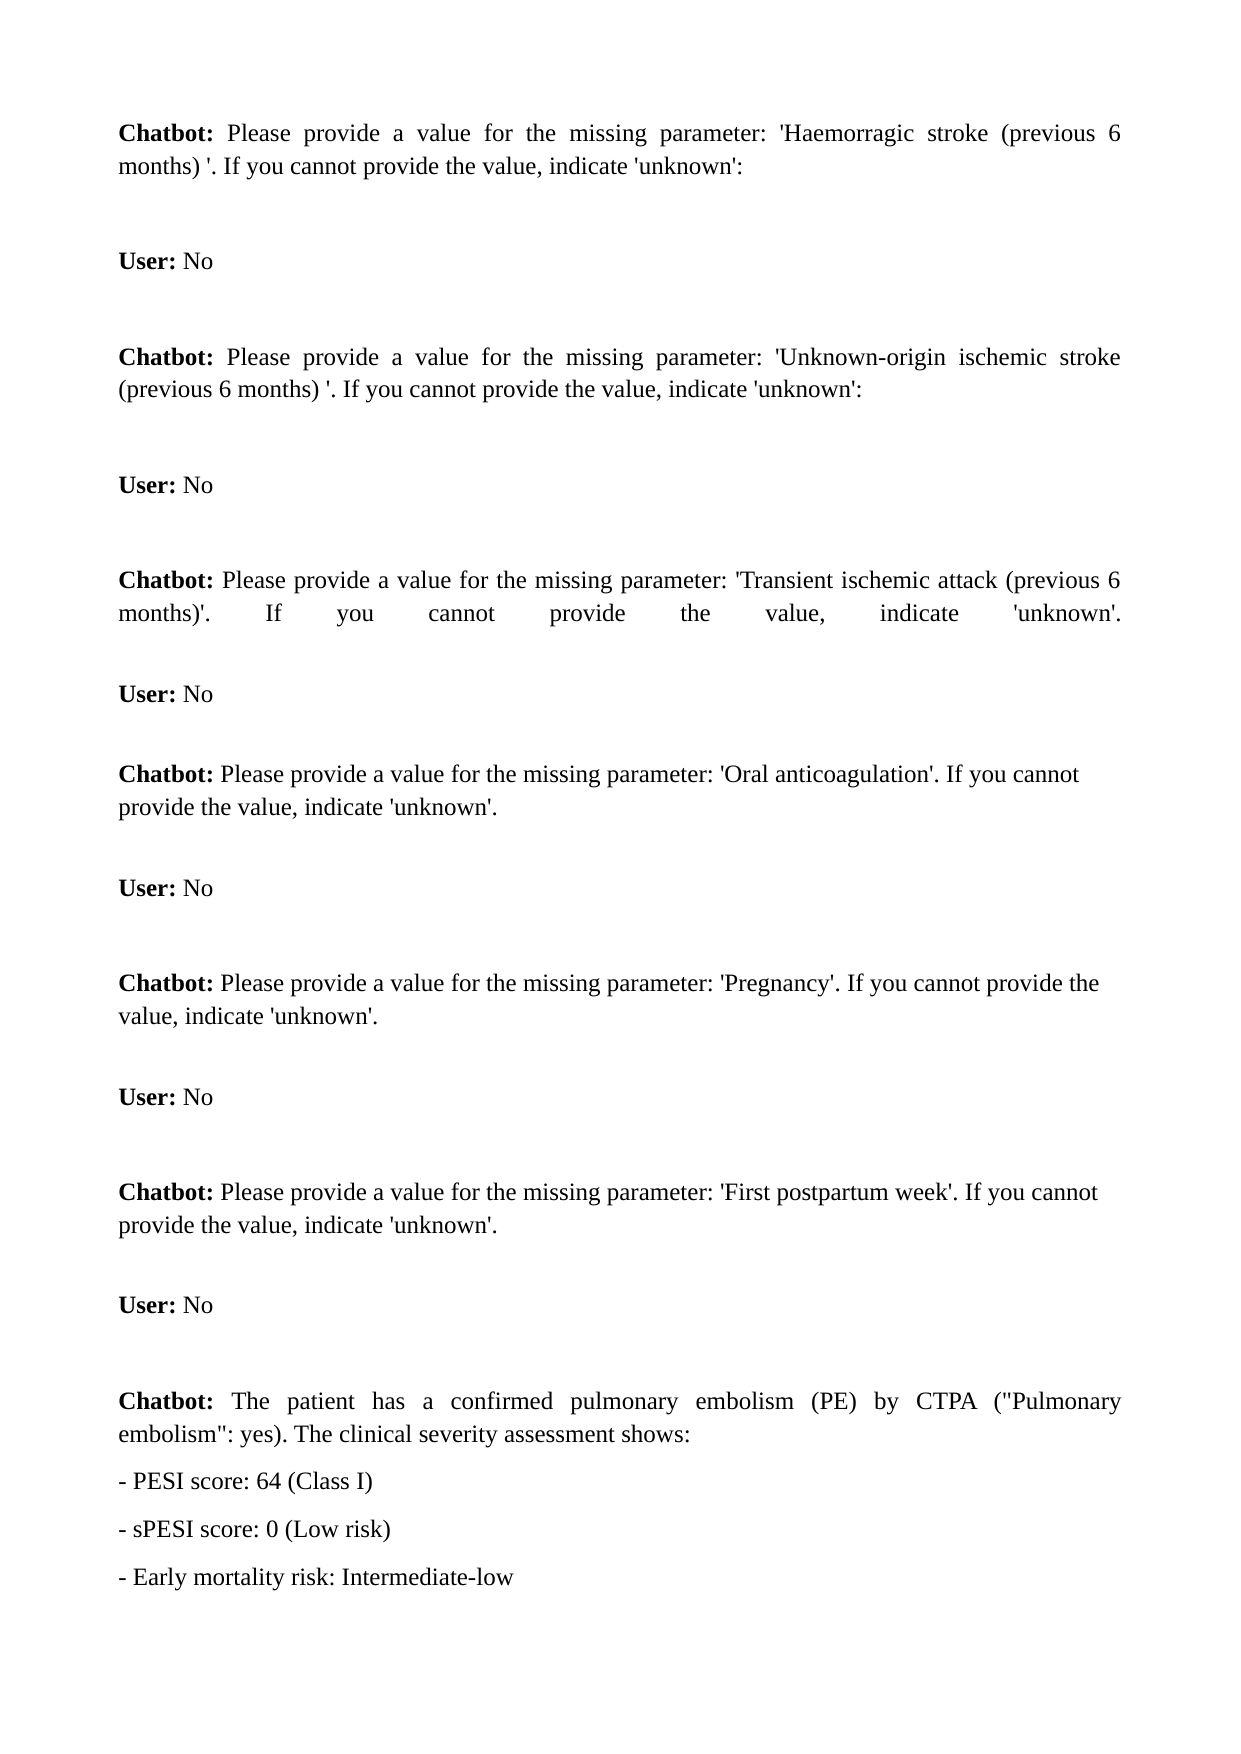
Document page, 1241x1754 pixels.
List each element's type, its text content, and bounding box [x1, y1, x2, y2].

text - sPESI score: 0 (Low risk) [118, 1514, 1122, 1543]
text Chatbot: Please provide a value for the missing parameter: 'Haemorragic stroke (previous 6 months) '. If you cannot provide the value, indicate 'unknown': [118, 118, 1122, 180]
text Chatbot: Please provide a value for the missing parameter: 'First postpartum week'. If you cannot provide the value, indicate 'unknown'. [118, 1177, 1122, 1239]
text - PESI score: 64 (Class I) [118, 1466, 1122, 1495]
text User: No [118, 470, 1122, 498]
text Chatbot: Please provide a value for the missing parameter: 'Transient ischemic attack (previous 6 months)'. If you cannot provide the value, indicate 'unknown'. [118, 565, 1122, 660]
text User: No [118, 873, 1122, 902]
text Chatbot: Please provide a value for the missing parameter: 'Pregnancy'. If you cannot provide the value, indicate 'unknown'. [118, 968, 1122, 1030]
text User: No [118, 1049, 1122, 1111]
text User: No [118, 1258, 1122, 1319]
text - Early mortality risk: Intermediate-low [118, 1562, 1122, 1590]
text User: No [118, 246, 1122, 275]
text Chatbot: Please provide a value for the missing parameter: 'Unknown-origin ischemic stroke (previous 6 months) '. If you cannot provide the value, indicate 'unknown': [118, 342, 1122, 403]
text Chatbot: Please provide a value for the missing parameter: 'Oral anticoagulation'. If you cannot provide the value, indicate 'unknown'. [118, 759, 1122, 854]
text User: No [118, 679, 1122, 740]
text Chatbot: The patient has a confirmed pulmonary embolism (PE) by CTPA ("Pulmonary embolism": yes). The clinical severity assessment shows: [118, 1386, 1122, 1448]
